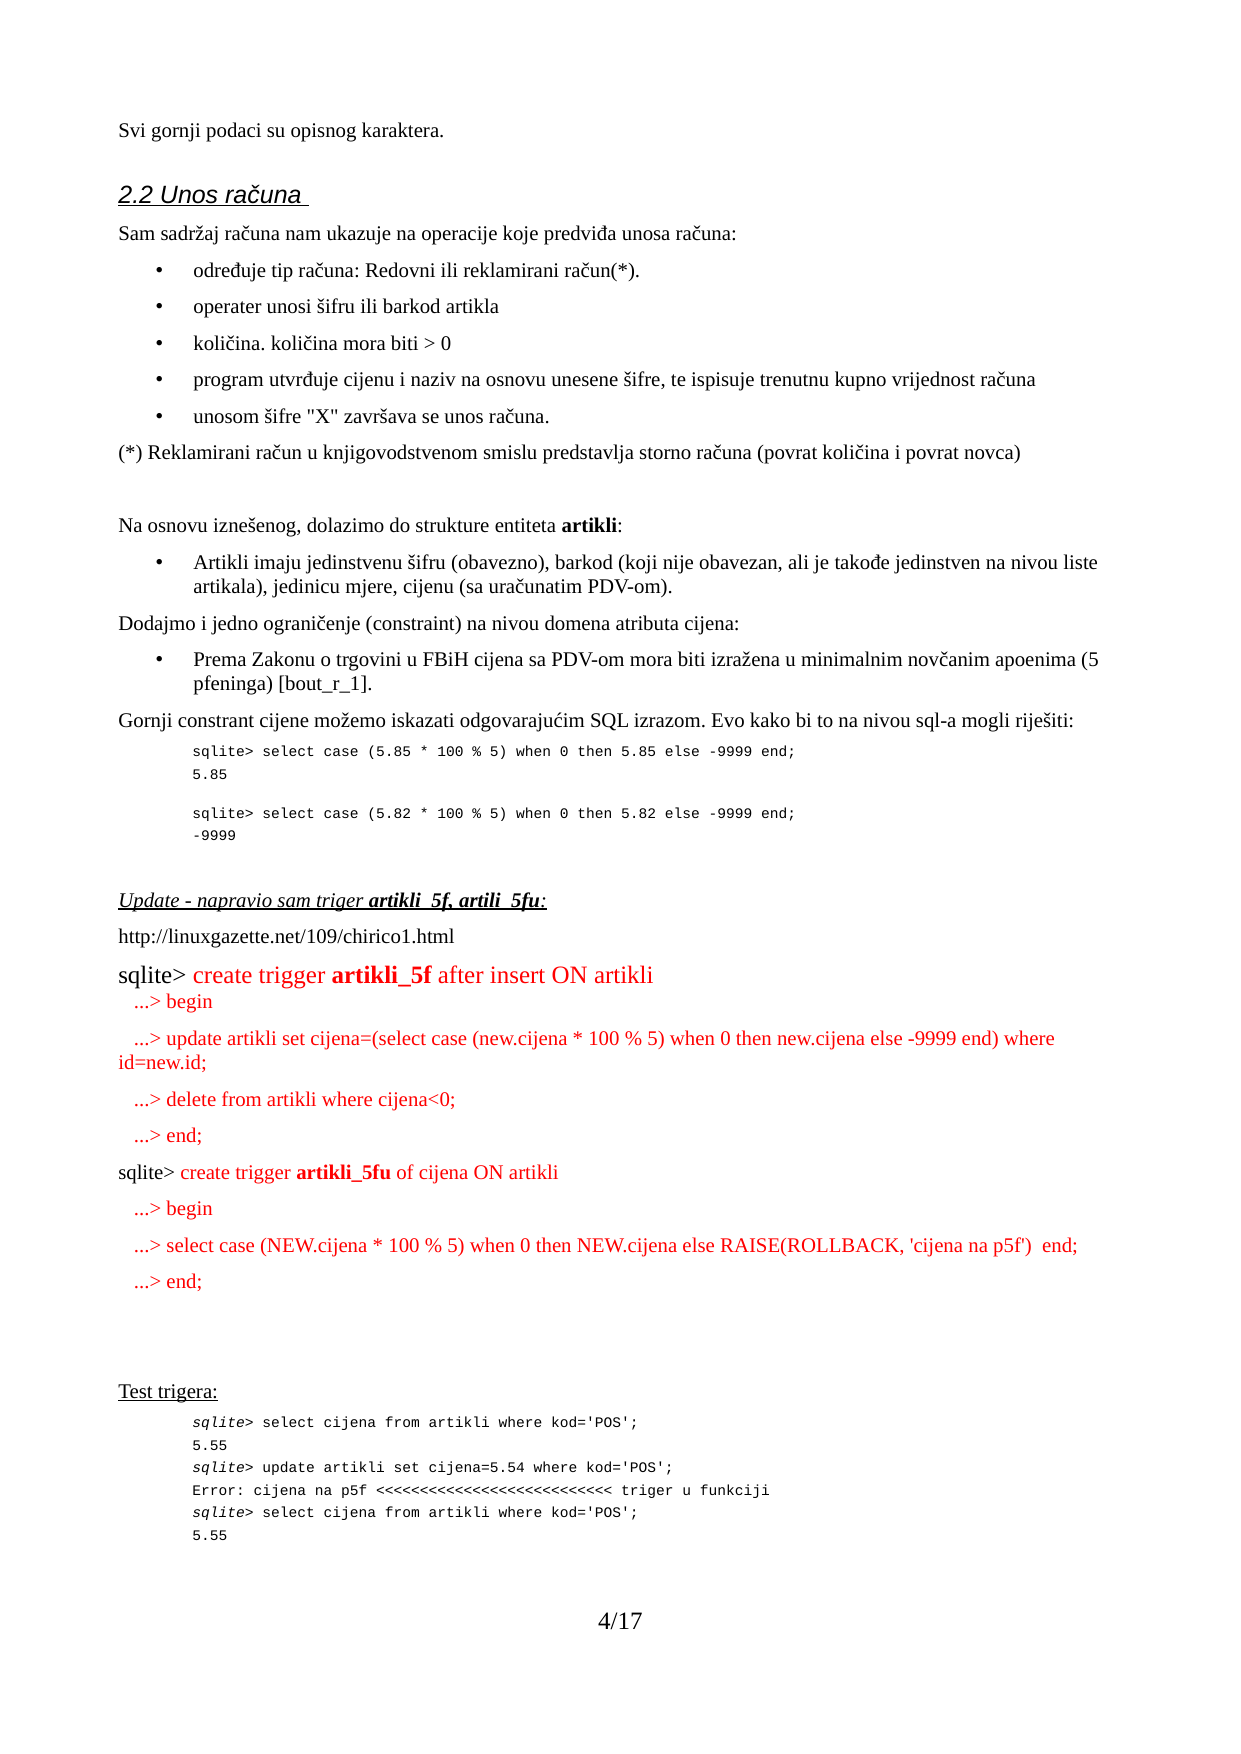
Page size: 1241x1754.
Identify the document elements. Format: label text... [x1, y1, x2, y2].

list program utvrđuje cijenu i naziv na osnovu unesene šifre, te ispisuje trenutnu kupno vrijednost računa [156, 367, 1122, 391]
text Gornji constrant cijene možemo iskazati odgovarajućim SQL izrazom. Evo kako bi to na nivou sql-a mogli riješiti: [118, 708, 1122, 732]
text Sam sadržaj računa nam ukazuje na operacije koje predviđa unosa računa: [118, 221, 1122, 245]
text http://linuxgazette.net/109/chirico1.html [118, 924, 1122, 948]
list operater unosi šifru ili barkod artikla [156, 294, 1122, 318]
text ...> select case (NEW.cijena * 100 % 5) when 0 then NEW.cijena else RAISE(ROLLBACK, 'cijena na p5f') end; [118, 1233, 1122, 1257]
text ...> end; [118, 1123, 1122, 1147]
text sqlite> select cijena from artikli where kod='POS'; [192, 1416, 1122, 1432]
text (*) Reklamirani račun u knjigovodstvenom smislu predstavlja storno računa (povrat količina i povrat novca) [118, 440, 1122, 464]
list Prema Zakonu o trgovini u FBiH cijena sa PDV-om mora biti izražena u minimalnim novčanim apoenima (5 pfeninga) [bout_r_1]. [156, 647, 1122, 695]
text -9999 [192, 828, 1122, 845]
text sqlite> create trigger artikli_5f after insert ON artikli [118, 961, 1122, 989]
text Dodajmo i jedno ograničenje (constraint) na nivou domena atributa cijena: [118, 611, 1122, 635]
text sqlite> update artikli set cijena=5.54 where kod='POS'; [192, 1461, 1122, 1477]
text ...> delete from artikli where cijena<0; [118, 1087, 1122, 1111]
text sqlite> create trigger artikli_5fu of cijena ON artikli [118, 1160, 1122, 1184]
text 5.55 [192, 1528, 1122, 1545]
text Update - napravio sam triger artikli_5f, artili_5fu: [118, 887, 1122, 912]
text sqlite> select case (5.85 * 100 % 5) when 0 then 5.85 else -9999 end; [192, 744, 1122, 761]
text Svi gornji podaci su opisnog karaktera. [118, 118, 1122, 142]
text ...> end; [118, 1269, 1122, 1293]
text ...> update artikli set cijena=(select case (new.cijena * 100 % 5) when 0 then new.cijena else -9999 end) where id=new.id; [118, 1026, 1122, 1074]
list određuje tip računa: Redovni ili reklamirani račun(*). [156, 257, 1122, 282]
list unosom šifre "X" završava se unos računa. [156, 404, 1122, 428]
text ...> begin [118, 989, 1122, 1013]
text ...> begin [118, 1196, 1122, 1220]
list količina. količina mora biti > 0 [156, 331, 1122, 355]
subtitle 2.2 Unos računa [118, 180, 1122, 208]
text sqlite> select cijena from artikli where kod='POS'; [192, 1506, 1122, 1522]
text 5.55 [192, 1438, 1122, 1455]
list Artikli imaju jedinstvenu šifru (obavezno), barkod (koji nije obavezan, ali je takođe jedinstven na nivou liste artikala), jedinicu mjere, cijenu (sa uračunatim PDV-om). [156, 550, 1122, 598]
text Test trigera: [118, 1379, 1122, 1403]
text 5.85 [192, 767, 1122, 800]
text Error: cijena na p5f <<<<<<<<<<<<<<<<<<<<<<<<<<< triger u funkciji [192, 1483, 1122, 1500]
text Na osnovu iznešenog, dolazimo do strukture entiteta artikli: [118, 513, 1122, 537]
text sqlite> select case (5.82 * 100 % 5) when 0 then 5.82 else -9999 end; [192, 806, 1122, 822]
